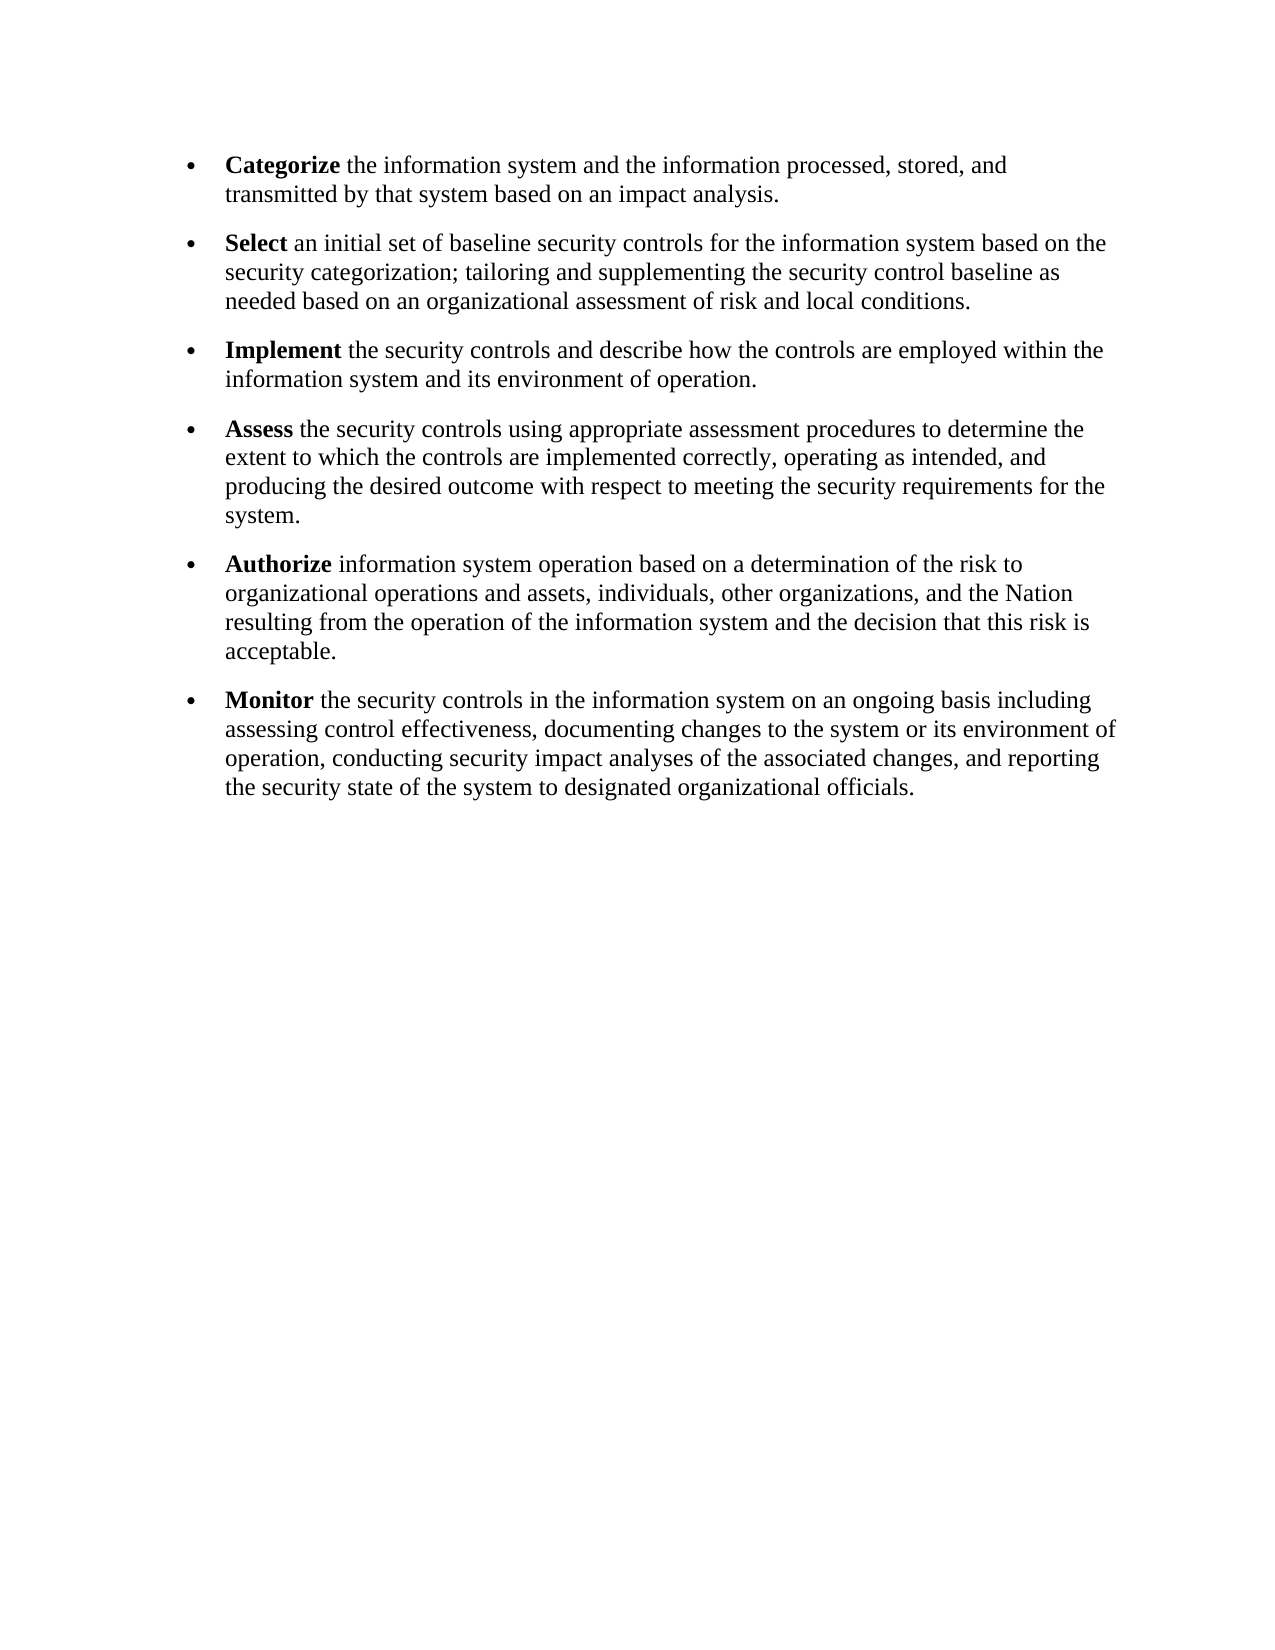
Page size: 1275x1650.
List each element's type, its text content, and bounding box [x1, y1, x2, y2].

list Monitor the security controls in the information system on an ongoing basis including assessing control effectiveness, documenting changes to the system or its environment of operation, conducting security impact analyses of the associated changes, and reporting the security state of the system to designated organizational officials. [187, 685, 1125, 800]
list Implement the security controls and describe how the controls are employed within the information system and its environment of operation. [187, 335, 1125, 393]
list Categorize the information system and the information processed, stored, and transmitted by that system based on an impact analysis. [187, 150, 1125, 207]
list Authorize information system operation based on a determination of the risk to organizational operations and assets, individuals, other organizations, and the Nation resulting from the operation of the information system and the decision that this risk is acceptable. [187, 549, 1125, 664]
list Select an initial set of baseline security controls for the information system based on the security categorization; tailoring and supplementing the security control baseline as needed based on an organizational assessment of risk and local conditions. [187, 228, 1125, 314]
list Assess the security controls using appropriate assessment procedures to determine the extent to which the controls are implemented correctly, operating as intended, and producing the desired outcome with respect to meeting the security requirements for the system. [187, 414, 1125, 529]
